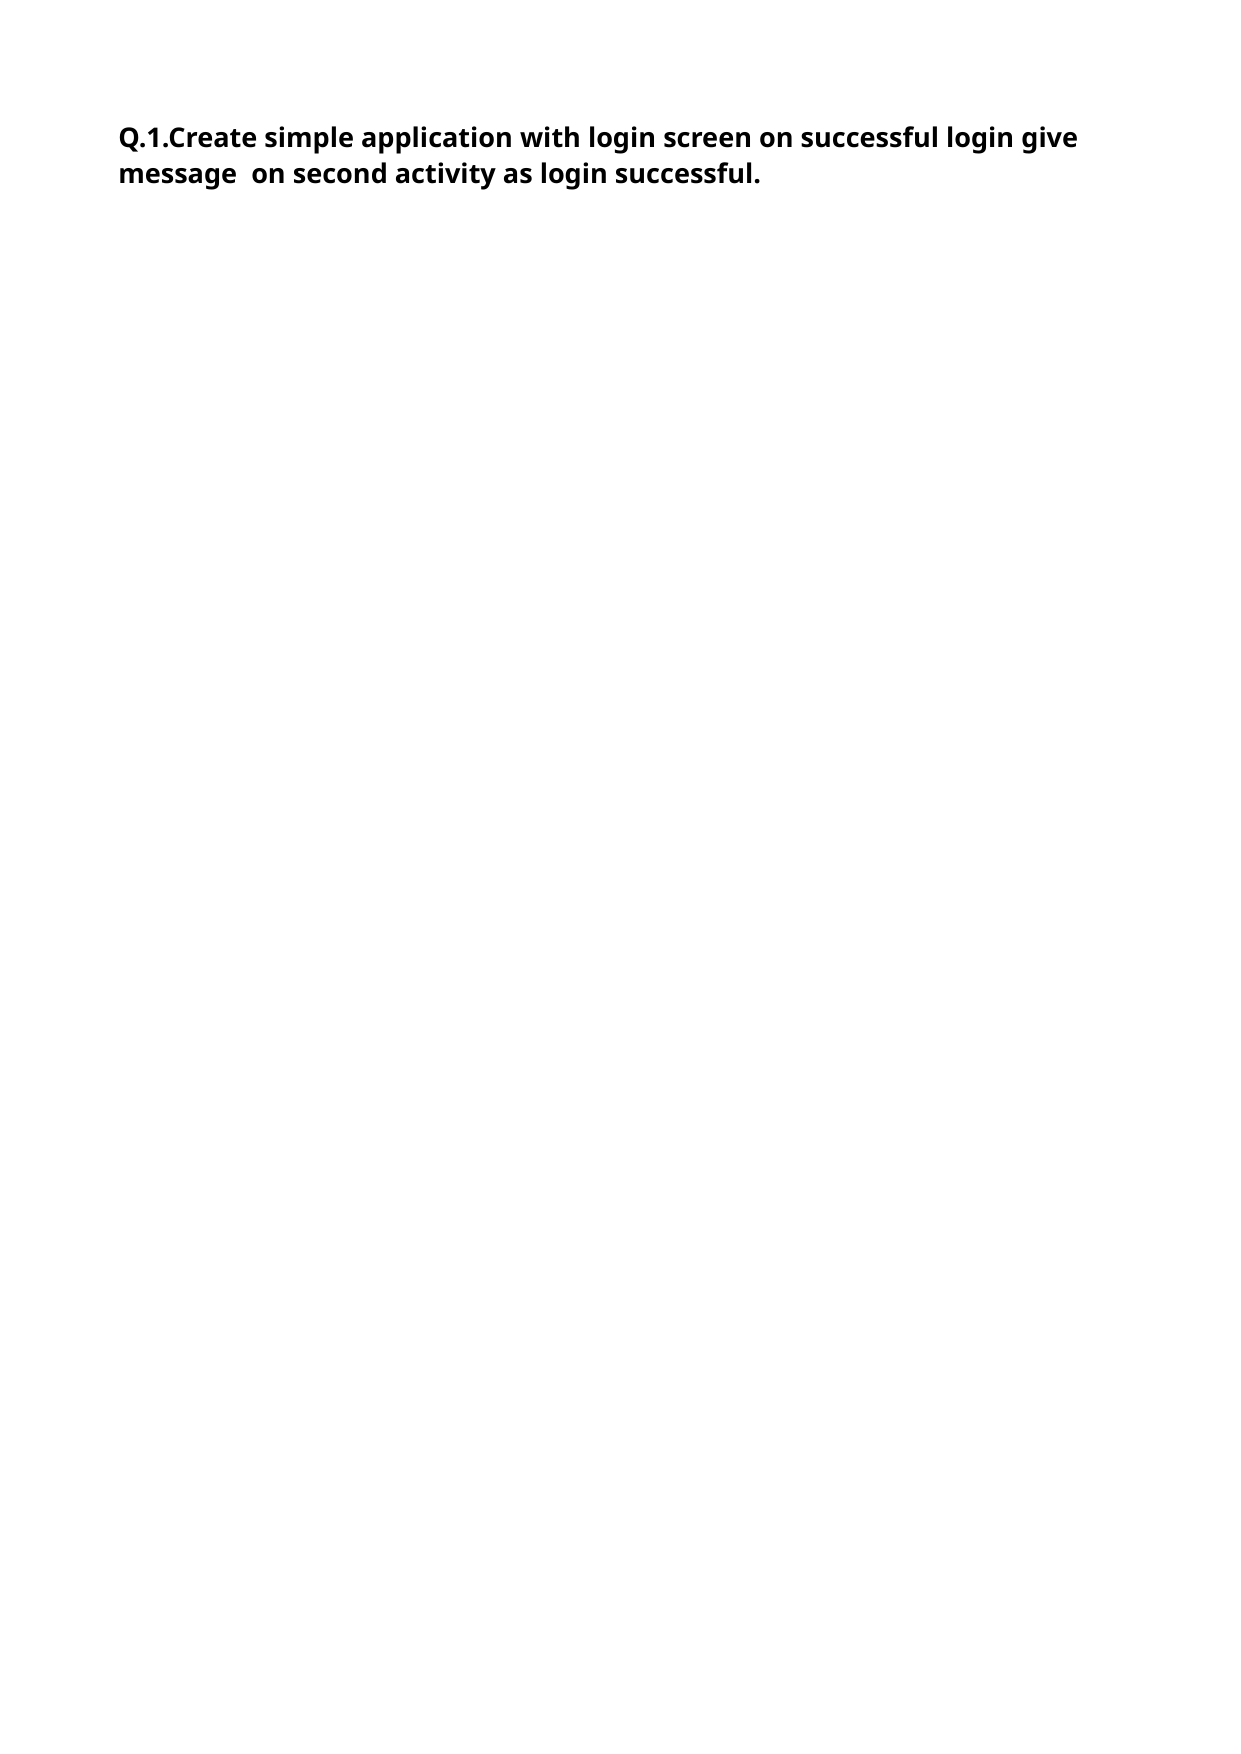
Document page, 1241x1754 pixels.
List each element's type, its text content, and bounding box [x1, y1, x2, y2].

text Q.1.Create simple application with login screen on successful login give message on second activity as login successful. [118, 118, 1122, 192]
